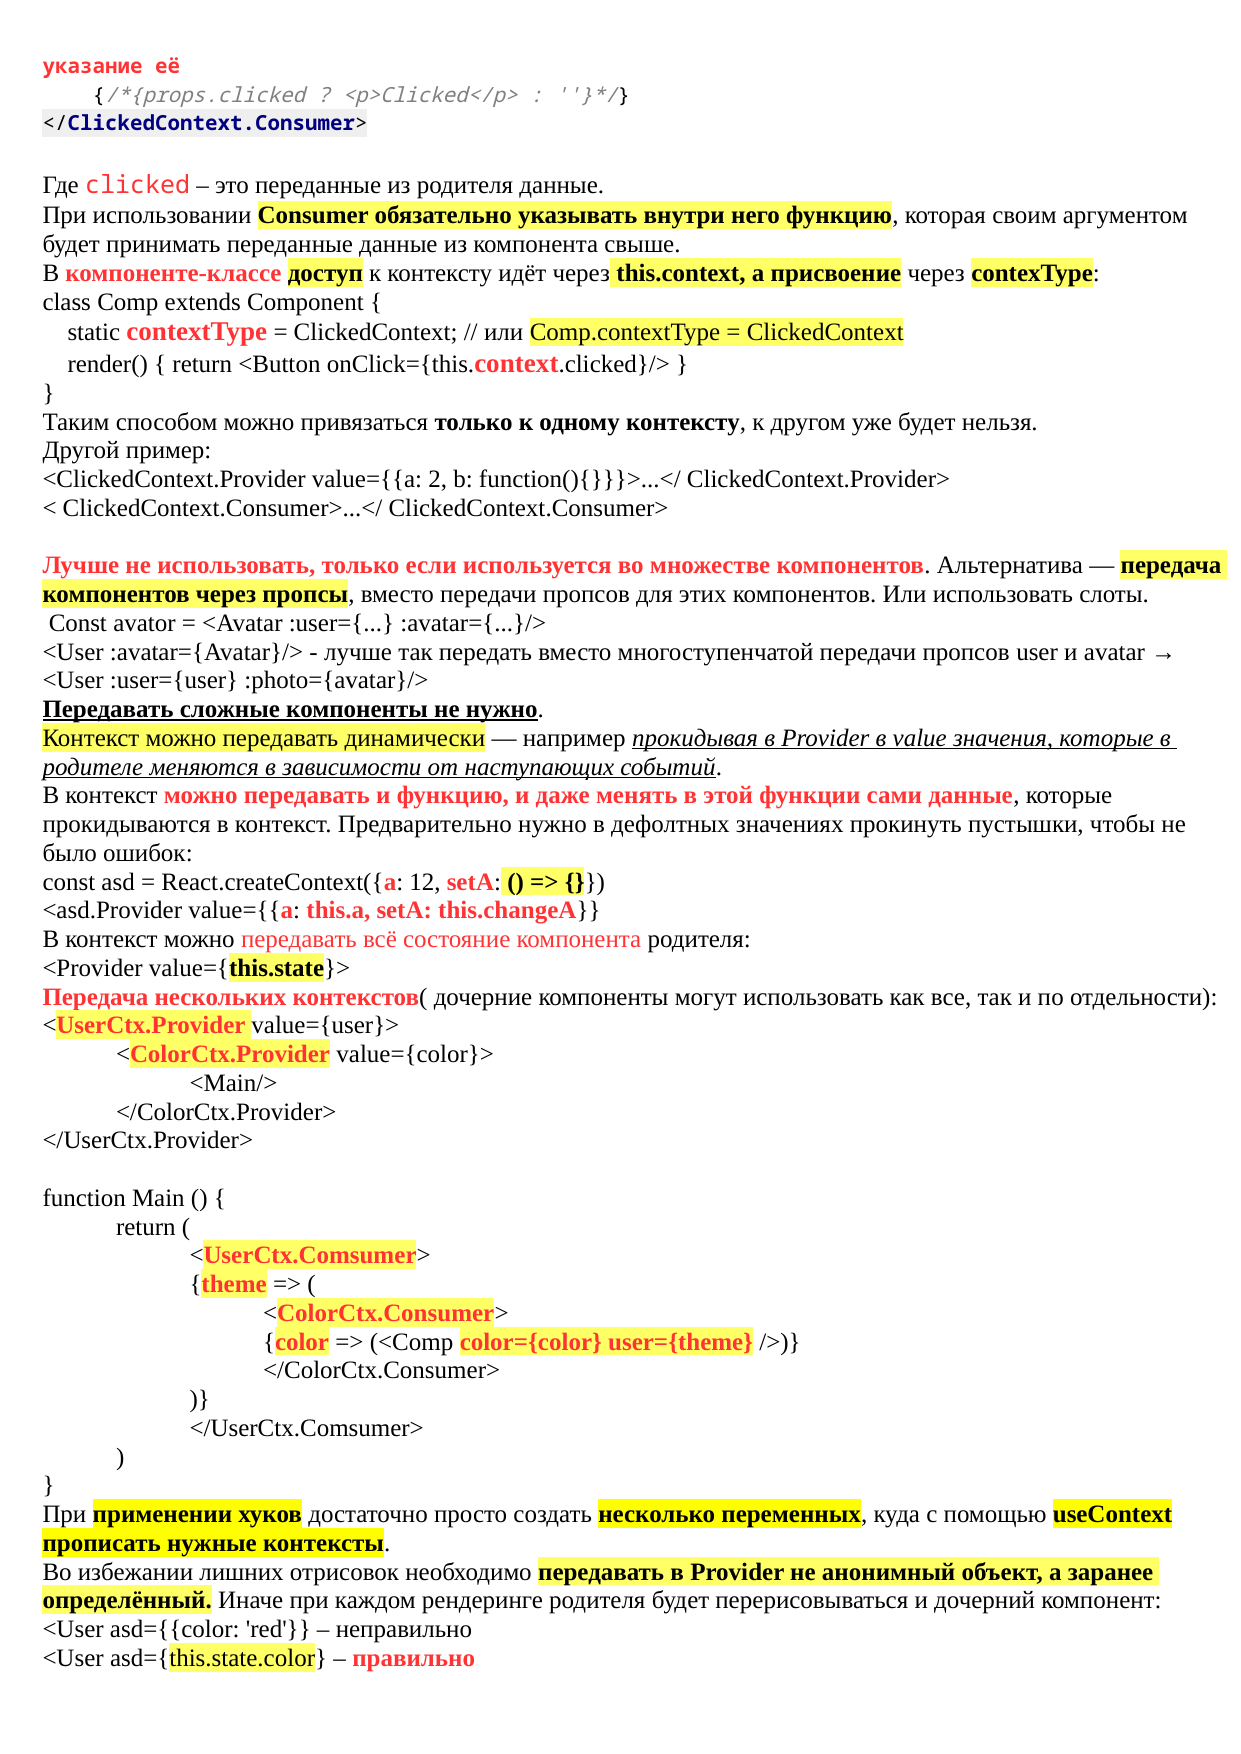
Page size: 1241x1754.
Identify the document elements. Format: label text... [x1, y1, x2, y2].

text </ClickedContext.Consumer> [42, 108, 1175, 137]
text Контекст можно передавать динамически — например прокидывая в Provider в value значения, которые в родителе меняются в зависимости от наступающих событий. [42, 723, 1240, 780]
text <ColorCtx.Provider value={color}> [42, 1039, 1240, 1068]
text При применении хуков достаточно просто создать несколько переменных, куда с помощью useContext прописать нужные контексты. [42, 1499, 1240, 1557]
text </UserCtx.Comsumer> [42, 1413, 1240, 1442]
text <Provider value={this.state}> [42, 953, 1240, 982]
text Передача нескольких контекстов( дочерние компоненты могут использовать как все, так и по отдельности): [42, 982, 1240, 1010]
text {theme => ( [42, 1269, 1240, 1298]
text render() { return <Button onClick={this.context.clicked}/> } [42, 347, 1240, 378]
text Другой пример: [42, 435, 1240, 464]
text Const avator = <Avatar :user={...} :avatar={...}/> [42, 608, 1240, 637]
text <ClickedContext.Provider value={{a: 2, b: function(){}}}>...</ ClickedContext.Provider> [42, 464, 1240, 493]
text </ColorCtx.Provider> [42, 1097, 1240, 1125]
text <UserCtx.Provider value={user}> [42, 1010, 1240, 1039]
text <asd.Provider value={{a: this.a, setA: this.changeA}} [42, 895, 1240, 924]
text указание её [42, 52, 1175, 80]
text {/*{props.clicked ? <p>Clicked</p> : ''}*/} [42, 80, 1175, 108]
text function Main () { [42, 1183, 1240, 1212]
text <User asd={this.state.color} – правильно [42, 1643, 1240, 1672]
text В контекст можно передавать и функцию, и даже менять в этой функции сами данные, которые прокидываются в контекст. Предварительно нужно в дефолтных значениях прокинуть пустышки, чтобы не было ошибок: [42, 780, 1240, 867]
text } [42, 378, 1240, 407]
text <ColorCtx.Consumer> [42, 1298, 1240, 1327]
text <UserCtx.Comsumer> [42, 1240, 1240, 1269]
text В контекст можно передавать всё состояние компонента родителя: [42, 924, 1240, 953]
text <User asd={{color: 'red'}} – неправильно [42, 1614, 1240, 1643]
text return ( [42, 1212, 1240, 1240]
text <User :avatar={Avatar}/> - лучше так передать вместо многоступенчатой передачи пропсов user и avatar → <User :user={user} :photo={avatar}/> [42, 637, 1240, 694]
text В компоненте-классе доступ к контексту идёт через this.context, а присвоение через contexType: [42, 258, 1240, 287]
text )} [42, 1384, 1240, 1413]
text const asd = React.createContext({a: 12, setA: () => {}}) [42, 867, 1240, 895]
text class Comp extends Component { [42, 287, 1240, 316]
text {color => (<Comp color={color} user={theme} />)} [42, 1327, 1240, 1355]
text Лучше не использовать, только если используется во множестве компонентов. Альтернатива — передача компонентов через пропсы, вместо передачи пропсов для этих компонентов. Или использовать слоты. [42, 550, 1240, 608]
text При использовании Consumer обязательно указывать внутри него функцию, которая своим аргументом будет принимать переданные данные из компонента свыше. [42, 201, 1240, 258]
text < ClickedContext.Consumer>...</ ClickedContext.Consumer> [42, 493, 1240, 522]
text <Main/> [42, 1068, 1240, 1097]
text ) [42, 1442, 1240, 1470]
text Во избежании лишних отрисовок необходимо передавать в Provider не анонимный объект, а заранее определённый. Иначе при каждом рендеринге родителя будет перерисовываться и дочерний компонент: [42, 1557, 1240, 1614]
text </ColorCtx.Consumer> [42, 1355, 1240, 1384]
text </UserCtx.Provider> [42, 1125, 1240, 1154]
text Таким способом можно привязаться только к одному контексту, к другом уже будет нельзя. [42, 407, 1240, 435]
text Передавать сложные компоненты не нужно. [42, 694, 1240, 723]
text } [42, 1470, 1240, 1499]
text Где clicked – это переданные из родителя данные. [42, 166, 1240, 201]
text static contextType = ClickedContext; // или Comp.contextType = ClickedContext [42, 316, 1240, 347]
